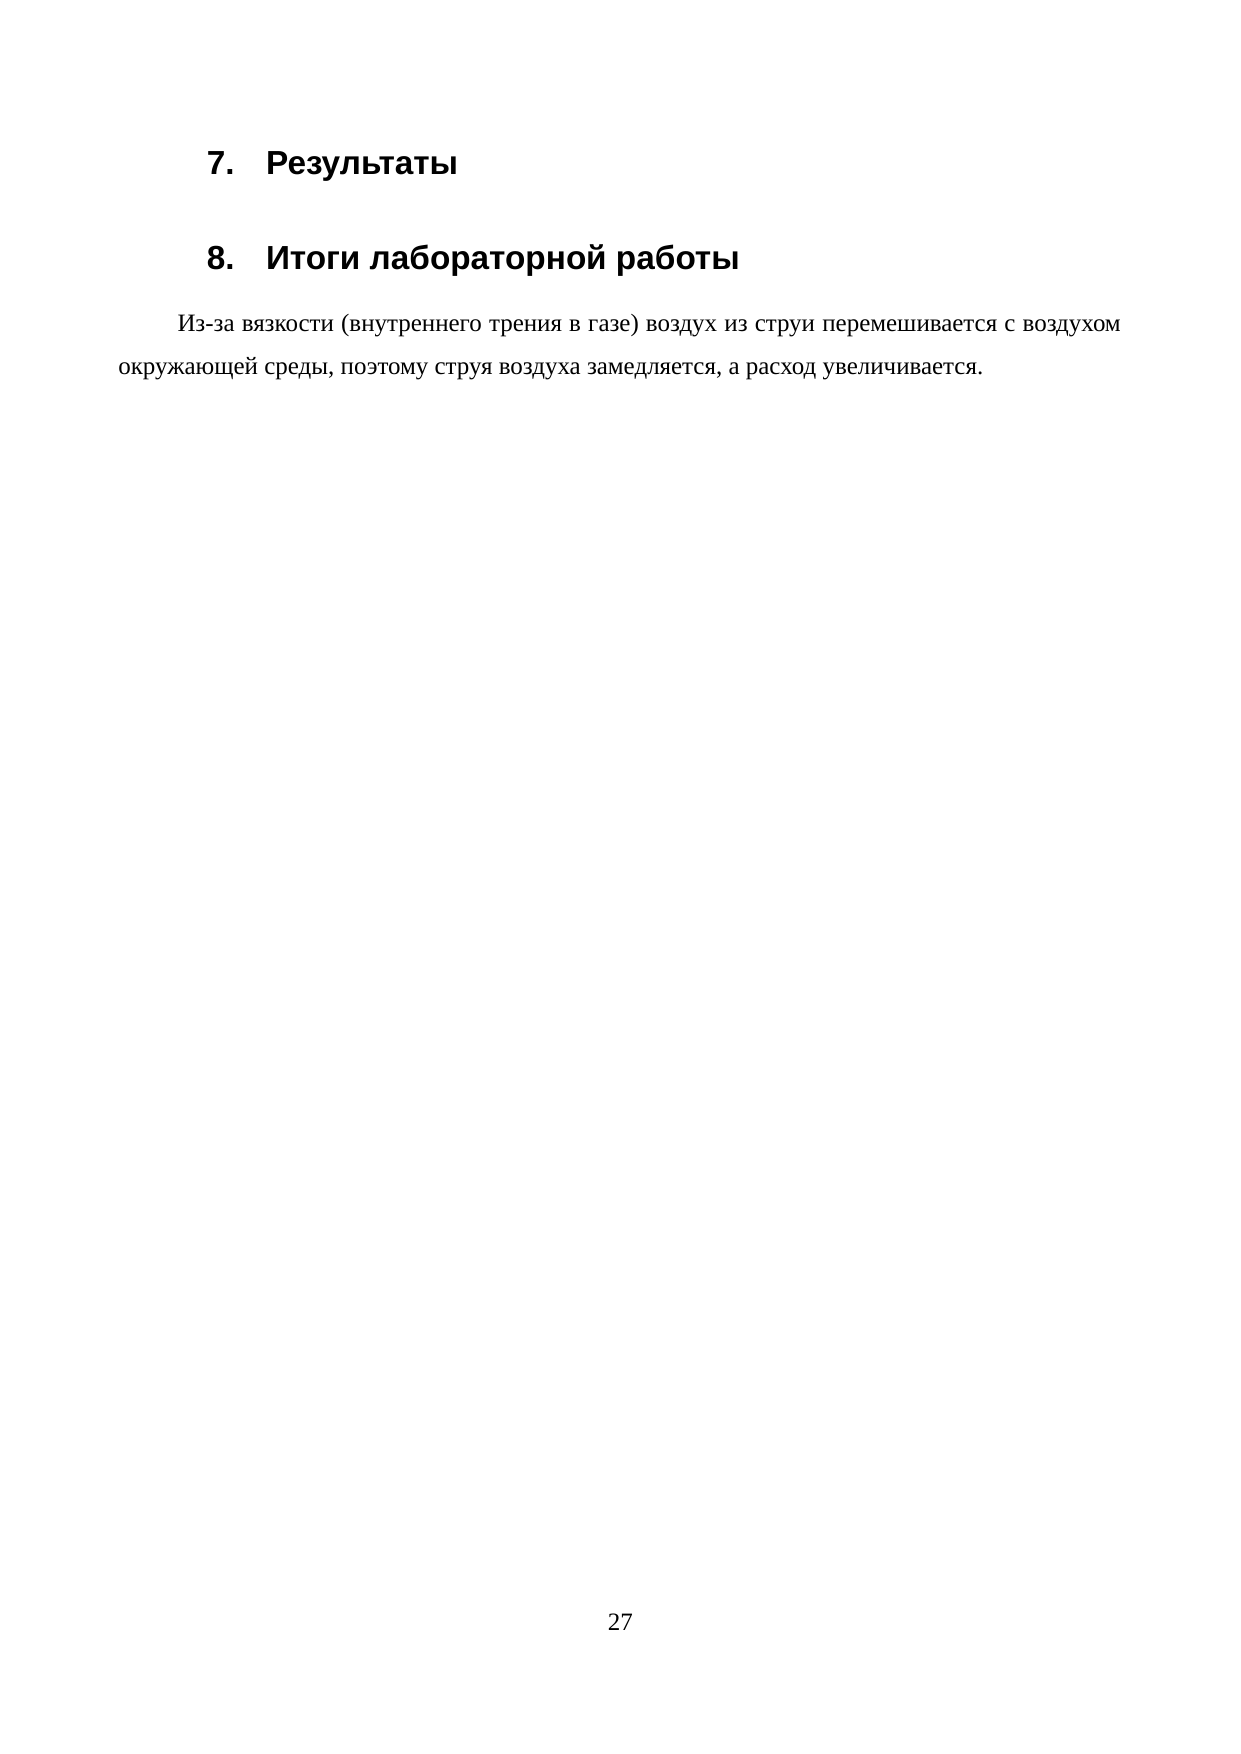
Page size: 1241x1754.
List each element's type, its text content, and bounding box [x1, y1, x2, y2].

subtitle Итоги лабораторной работы [148, 238, 1093, 277]
subtitle Результаты [148, 143, 1093, 182]
text Из-за вязкости (внутреннего трения в газе) воздух из струи перемешивается с воздухом окружающей среды, поэтому струя воздуха замедляется, а расход увеличивается. [118, 308, 1122, 380]
